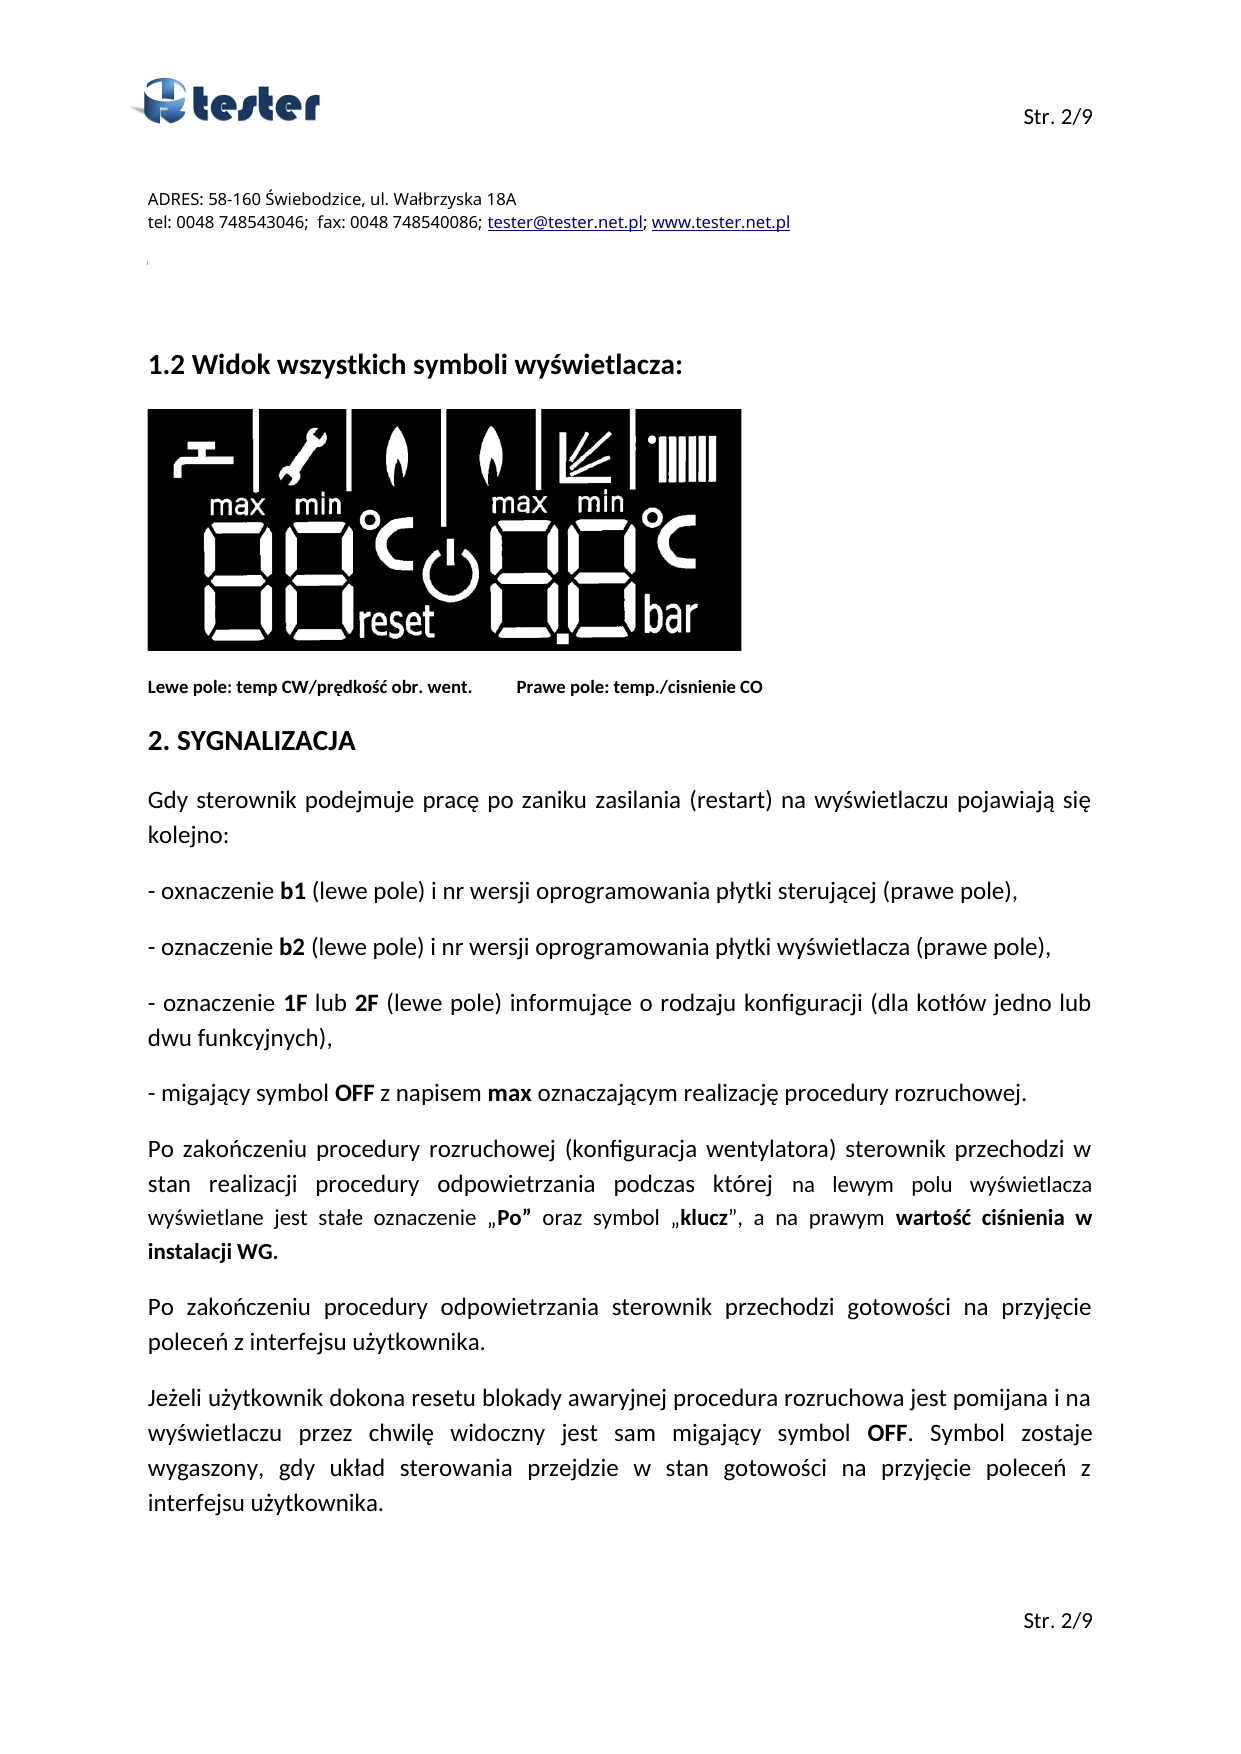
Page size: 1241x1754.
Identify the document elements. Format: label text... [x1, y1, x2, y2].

text - oznaczenie 1F lub 2F (lewe pole) informujące o rodzaju konfiguracji (dla kotłów jedno lub dwu funkcyjnych), [148, 987, 1093, 1052]
text Po zakończeniu procedury rozruchowej (konfiguracja wentylatora) sterownik przechodzi w stan realizacji procedury odpowietrzania podczas której na lewym polu wyświetlacza wyświetlane jest stałe oznaczenie „Po” oraz symbol „klucz”, a na prawym wartość ciśnienia w instalacji WG. [148, 1133, 1093, 1266]
text Lewe pole: temp CW/prędkość obr. went. Prawe pole: temp./cisnienie CO [148, 675, 1093, 698]
text Jeżeli użytkownik dokona resetu blokady awaryjnej procedura rozruchowa jest pomijana i na wyświetlaczu przez chwilę widoczny jest sam migający symbol OFF. Symbol zostaje wygaszony, gdy układ sterowania przejdzie w stan gotowości na przyjęcie poleceń z interfejsu użytkownika. [148, 1382, 1093, 1518]
text Po zakończeniu procedury odpowietrzania sterownik przechodzi gotowości na przyjęcie poleceń z interfejsu użytkownika. [148, 1291, 1093, 1357]
text - oznaczenie b2 (lewe pole) i nr wersji oprogramowania płytki wyświetlacza (prawe pole), [148, 931, 1093, 961]
text - migający symbol OFF z napisem max oznaczającym realizację procedury rozruchowej. [148, 1077, 1093, 1108]
text - oxnaczenie b1 (lewe pole) i nr wersji oprogramowania płytki sterującej (prawe pole), [148, 875, 1093, 906]
text 1.2 Widok wszystkich symboli wyświetlacza: [148, 346, 1093, 381]
text 2. SYGNALIZACJA [148, 722, 1093, 758]
text Gdy sterownik podejmuje pracę po zaniku zasilania (restart) na wyświetlaczu pojawiają się kolejno: [148, 784, 1093, 850]
